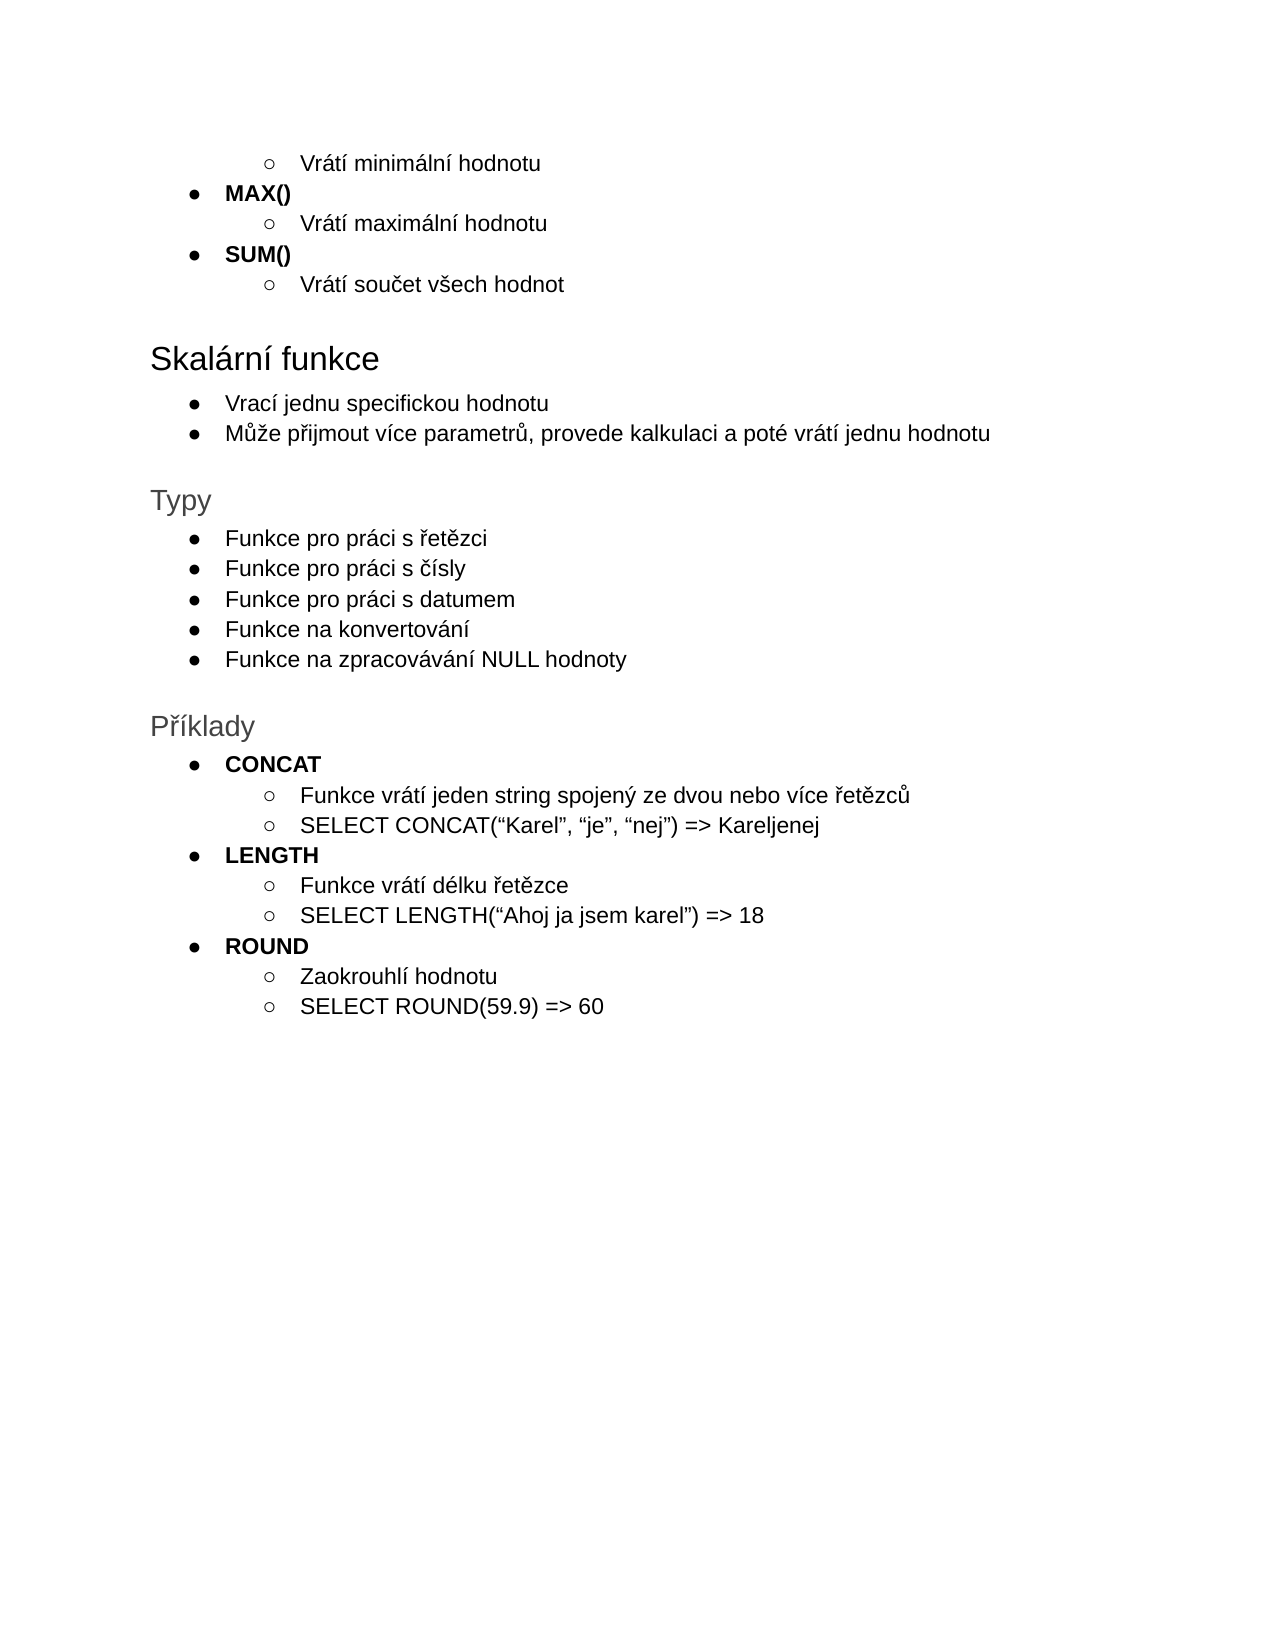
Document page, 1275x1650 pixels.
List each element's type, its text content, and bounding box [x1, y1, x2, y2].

list SELECT ROUND(59.9) => 60 [262, 993, 1125, 1019]
list Funkce pro práci s čísly [187, 555, 1125, 582]
list SELECT LENGTH(“Ahoj ja jsem karel”) => 18 [262, 902, 1125, 929]
list LENGTH [187, 842, 1125, 868]
subtitle Příklady [150, 709, 1125, 743]
list ROUND [187, 933, 1125, 959]
list Vrací jednu specifickou hodnotu [187, 389, 1125, 416]
list Funkce na zpracovávání NULL hodnoty [187, 646, 1125, 672]
subtitle Typy [150, 483, 1125, 517]
list SELECT CONCAT(“Karel”, “je”, “nej”) => Kareljenej [262, 812, 1125, 838]
list Vrátí minimální hodnotu [262, 150, 1125, 176]
list SUM() [187, 241, 1125, 267]
list Funkce na konvertování [187, 616, 1125, 642]
list Funkce pro práci s řetězci [187, 525, 1125, 551]
list MAX() [187, 180, 1125, 207]
list Funkce vrátí délku řetězce [262, 872, 1125, 898]
list Funkce pro práci s datumem [187, 586, 1125, 612]
list CONCAT [187, 751, 1125, 778]
subtitle Skalární funkce [150, 338, 1125, 377]
list Zaokrouhlí hodnotu [262, 963, 1125, 989]
list Vrátí součet všech hodnot [262, 271, 1125, 297]
list Funkce vrátí jeden string spojený ze dvou nebo více řetězců [262, 782, 1125, 808]
list Vrátí maximální hodnotu [262, 210, 1125, 237]
list Může přijmout více parametrů, provede kalkulaci a poté vrátí jednu hodnotu [187, 420, 1125, 446]
